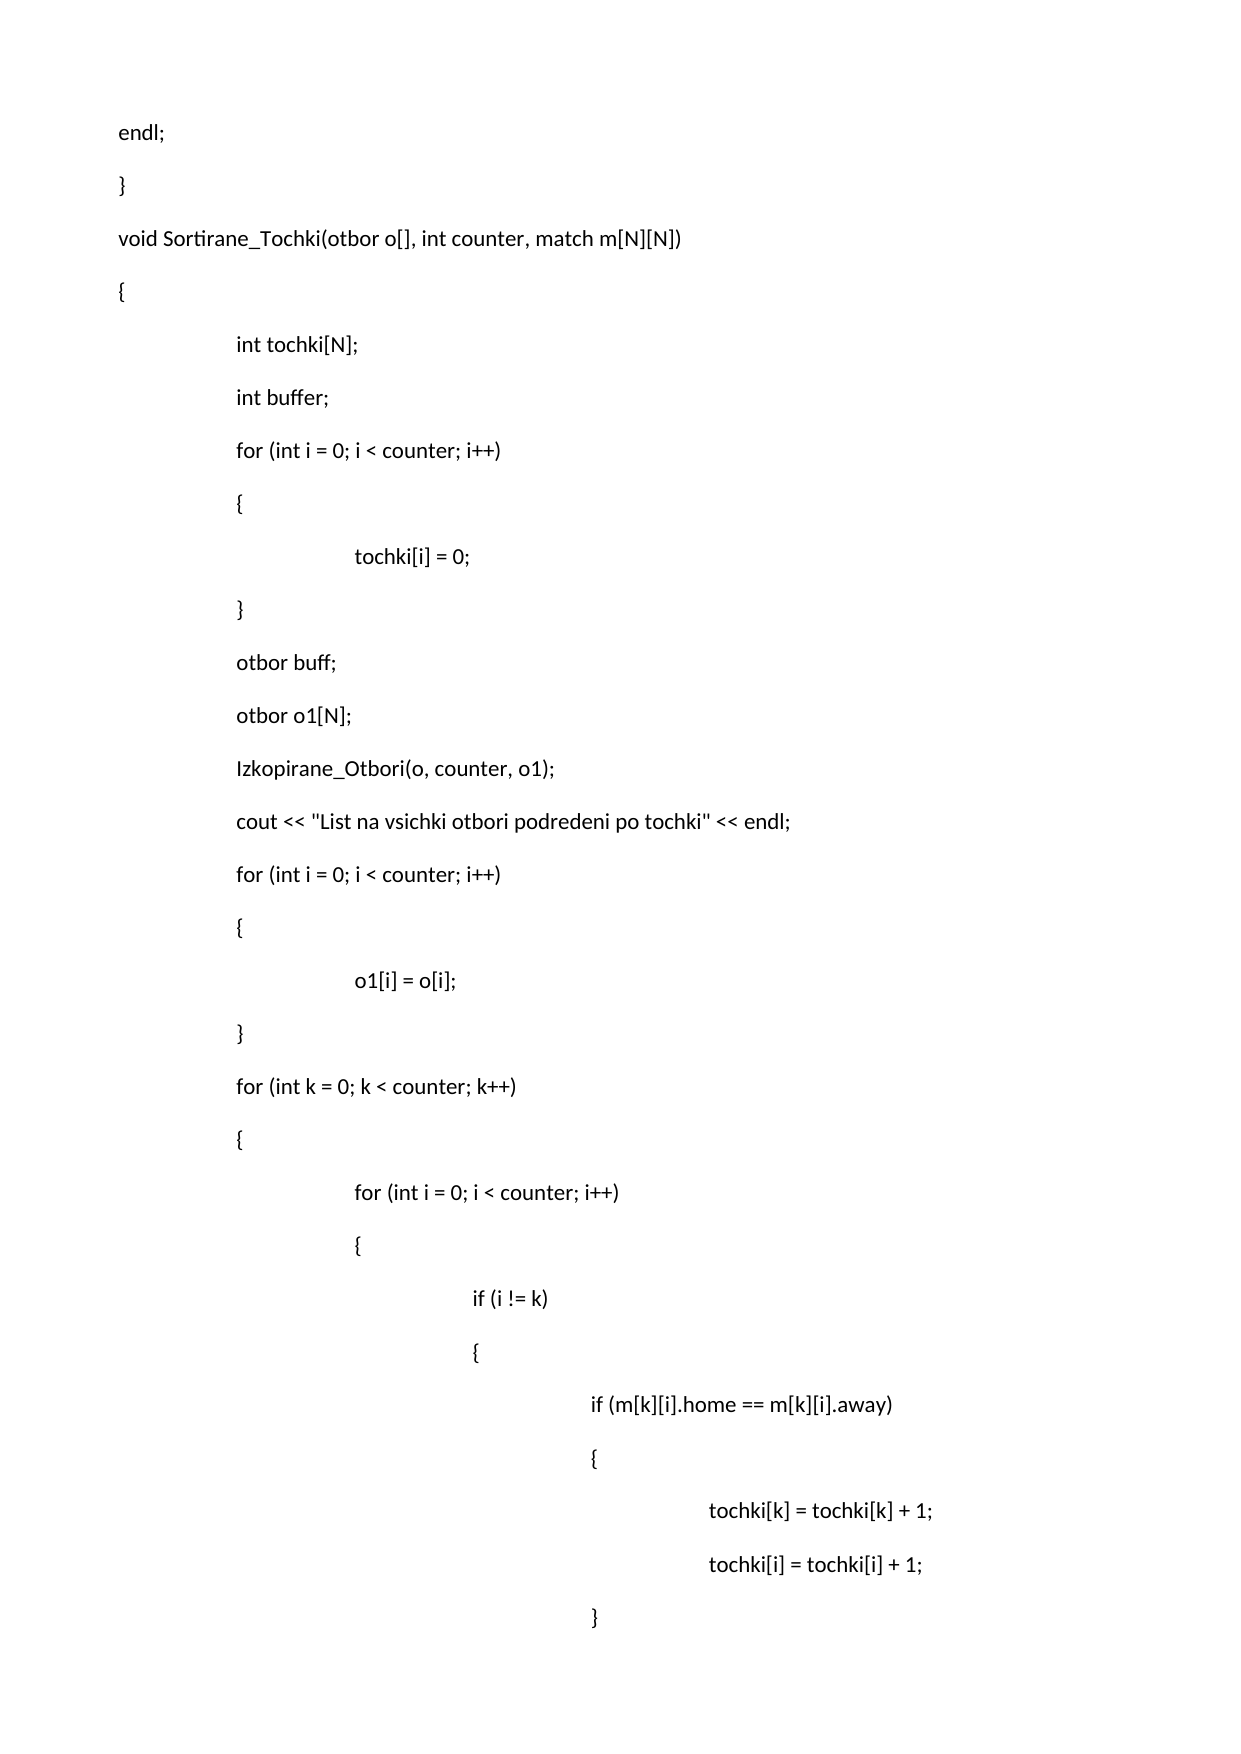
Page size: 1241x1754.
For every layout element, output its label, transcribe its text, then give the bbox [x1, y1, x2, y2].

text void Sortirane_Tochki(otbor o[], int counter, match m[N][N]) [118, 224, 1122, 252]
text for (int i = 0; i < counter; i++) [118, 436, 1122, 464]
text Izkopirane_Otbori(o, counter, o1); [118, 754, 1122, 782]
text if (m[k][i].home == m[k][i].away) [118, 1391, 1122, 1419]
text for (int i = 0; i < counter; i++) [118, 1178, 1122, 1207]
text tochki[i] = 0; [118, 542, 1122, 570]
text { [118, 1338, 1122, 1366]
text int tochki[N]; [118, 330, 1122, 358]
text } [118, 1019, 1122, 1047]
text { [118, 1444, 1122, 1472]
text tochki[i] = tochki[i] + 1; [118, 1550, 1122, 1578]
text int buffer; [118, 383, 1122, 411]
text for (int i = 0; i < counter; i++) [118, 860, 1122, 888]
text } [118, 595, 1122, 623]
text if (i != k) [118, 1284, 1122, 1313]
text otbor o1[N]; [118, 701, 1122, 729]
text for (int k = 0; k < counter; k++) [118, 1072, 1122, 1101]
text { [118, 277, 1122, 305]
text } [118, 171, 1122, 199]
text { [118, 1126, 1122, 1153]
text cout << "List na vsichki otbori podredeni po tochki" << endl; [118, 807, 1122, 835]
text { [118, 489, 1122, 517]
text otbor buff; [118, 648, 1122, 676]
text tochki[k] = tochki[k] + 1; [118, 1497, 1122, 1525]
text } [118, 1603, 1122, 1631]
text { [118, 913, 1122, 941]
text endl; [118, 118, 1122, 146]
text o1[i] = o[i]; [118, 966, 1122, 994]
text { [118, 1232, 1122, 1259]
